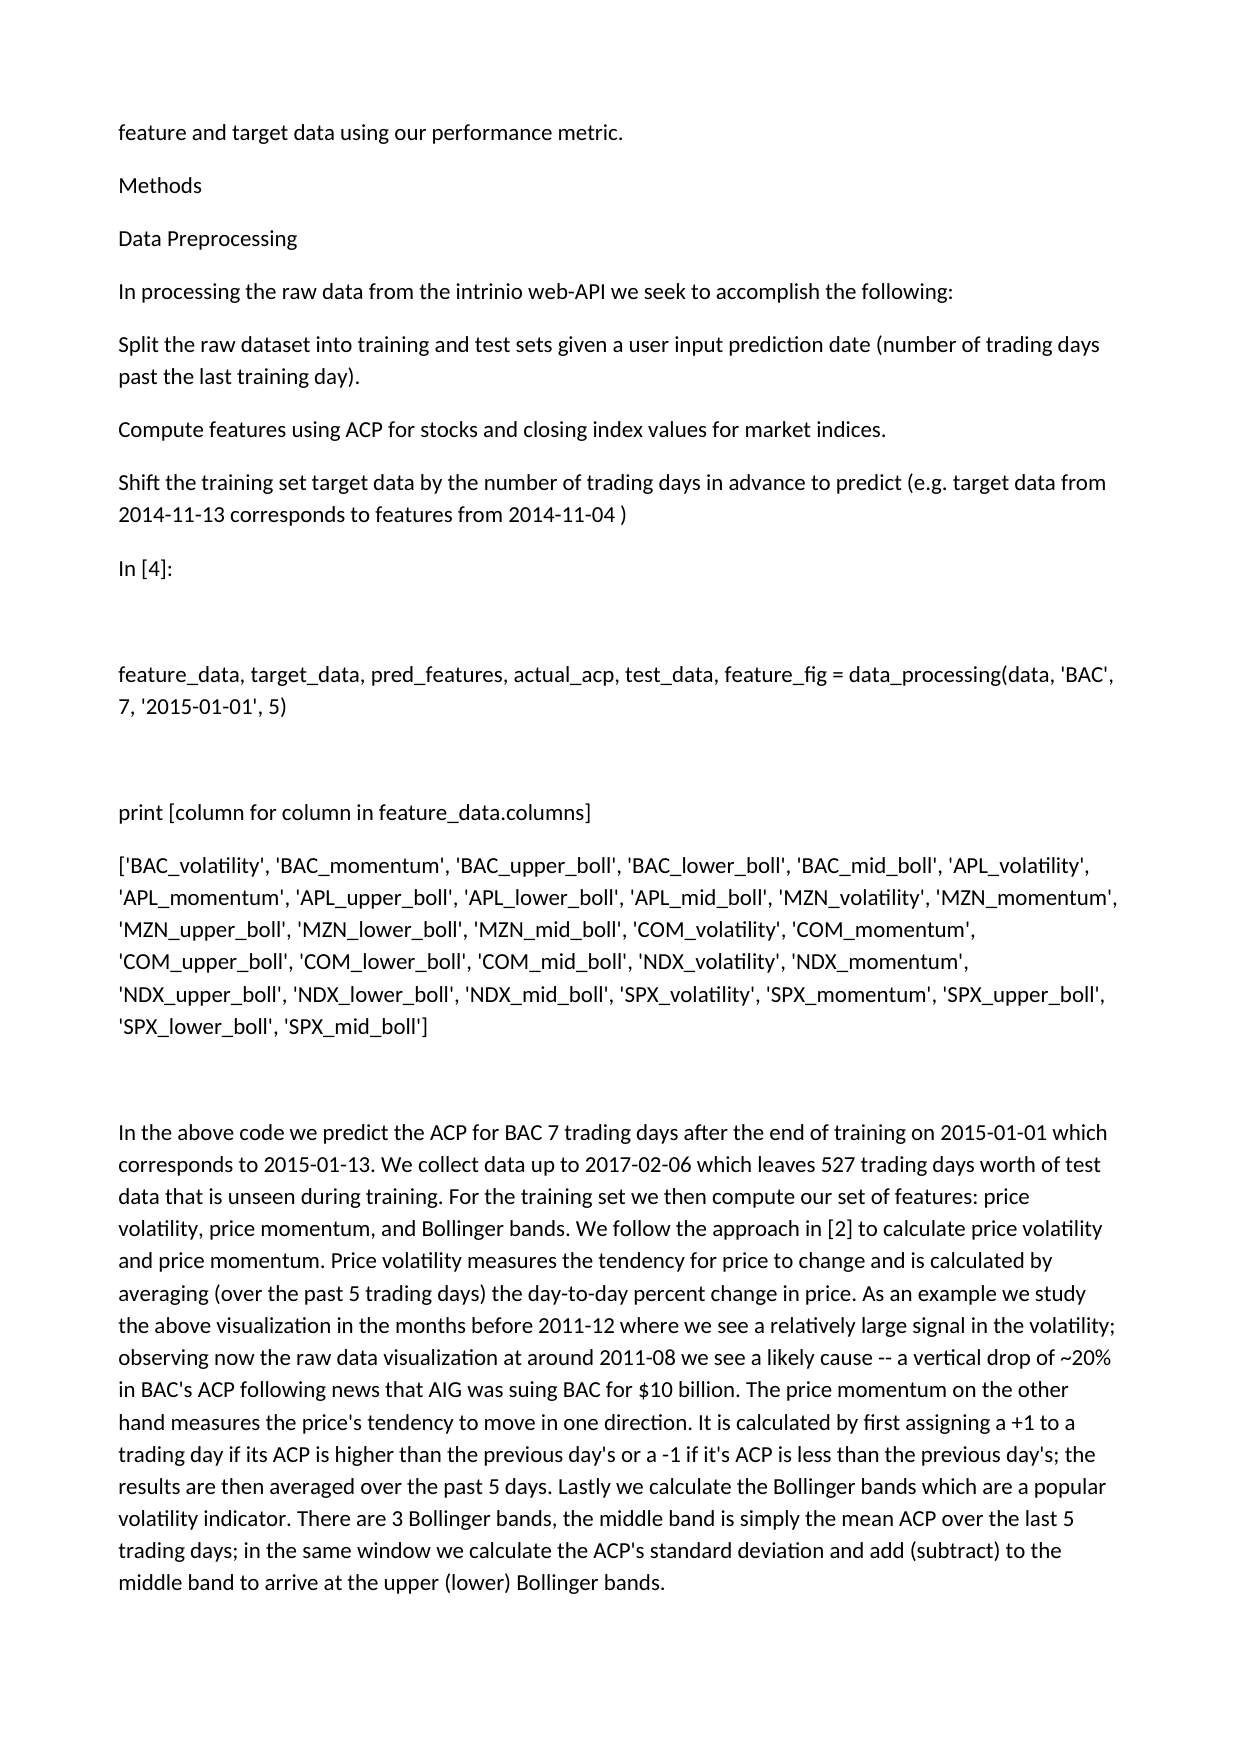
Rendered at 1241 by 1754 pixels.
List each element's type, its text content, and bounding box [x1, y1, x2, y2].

text print [column for column in feature_data.columns] [118, 798, 1122, 826]
text In [4]: [118, 554, 1122, 582]
text Compute features using ACP for stocks and closing index values for market indices. [118, 415, 1122, 443]
text ['BAC_volatility', 'BAC_momentum', 'BAC_upper_boll', 'BAC_lower_boll', 'BAC_mid_boll', 'APL_volatility', 'APL_momentum', 'APL_upper_boll', 'APL_lower_boll', 'APL_mid_boll', 'MZN_volatility', 'MZN_momentum', 'MZN_upper_boll', 'MZN_lower_boll', 'MZN_mid_boll', 'COM_volatility', 'COM_momentum', 'COM_upper_boll', 'COM_lower_boll', 'COM_mid_boll', 'NDX_volatility', 'NDX_momentum', 'NDX_upper_boll', 'NDX_lower_boll', 'NDX_mid_boll', 'SPX_volatility', 'SPX_momentum', 'SPX_upper_boll', 'SPX_lower_boll', 'SPX_mid_boll'] [118, 851, 1122, 1040]
text In the above code we predict the ACP for BAC 7 trading days after the end of training on 2015-01-01 which corresponds to 2015-01-13. We collect data up to 2017-02-06 which leaves 527 trading days worth of test data that is unseen during training. For the training set we then compute our set of features: price volatility, price momentum, and Bollinger bands. We follow the approach in [2] to calculate price volatility and price momentum. Price volatility measures the tendency for price to change and is calculated by averaging (over the past 5 trading days) the day-to-day percent change in price. As an example we study the above visualization in the months before 2011-12 where we see a relatively large signal in the volatility; observing now the raw data visualization at around 2011-08 we see a likely cause -- a vertical drop of ~20% in BAC's ACP following news that AIG was suing BAC for $10 billion. The price momentum on the other hand measures the price's tendency to move in one direction. It is calculated by first assigning a +1 to a trading day if its ACP is higher than the previous day's or a -1 if it's ACP is less than the previous day's; the results are then averaged over the past 5 days. Lastly we calculate the Bollinger bands which are a popular volatility indicator. There are 3 Bollinger bands, the middle band is simply the mean ACP over the last 5 trading days; in the same window we calculate the ACP's standard deviation and add (subtract) to the middle band to arrive at the upper (lower) Bollinger bands. [118, 1118, 1122, 1597]
text feature and target data using our performance metric. [118, 118, 1122, 146]
text Split the raw dataset into training and test sets given a user input prediction date (number of trading days past the last training day). [118, 330, 1122, 390]
text ​ [118, 745, 1122, 773]
text Data Preprocessing [118, 224, 1122, 252]
text In processing the raw data from the intrinio web-API we seek to accomplish the following: [118, 277, 1122, 305]
text feature_data, target_data, pred_features, actual_acp, test_data, feature_fig = data_processing(data, 'BAC', 7, '2015-01-01', 5) [118, 660, 1122, 720]
text Shift the training set target data by the number of trading days in advance to predict (e.g. target data from 2014-11-13 corresponds to features from 2014-11-04 ) [118, 468, 1122, 529]
text Methods [118, 171, 1122, 199]
